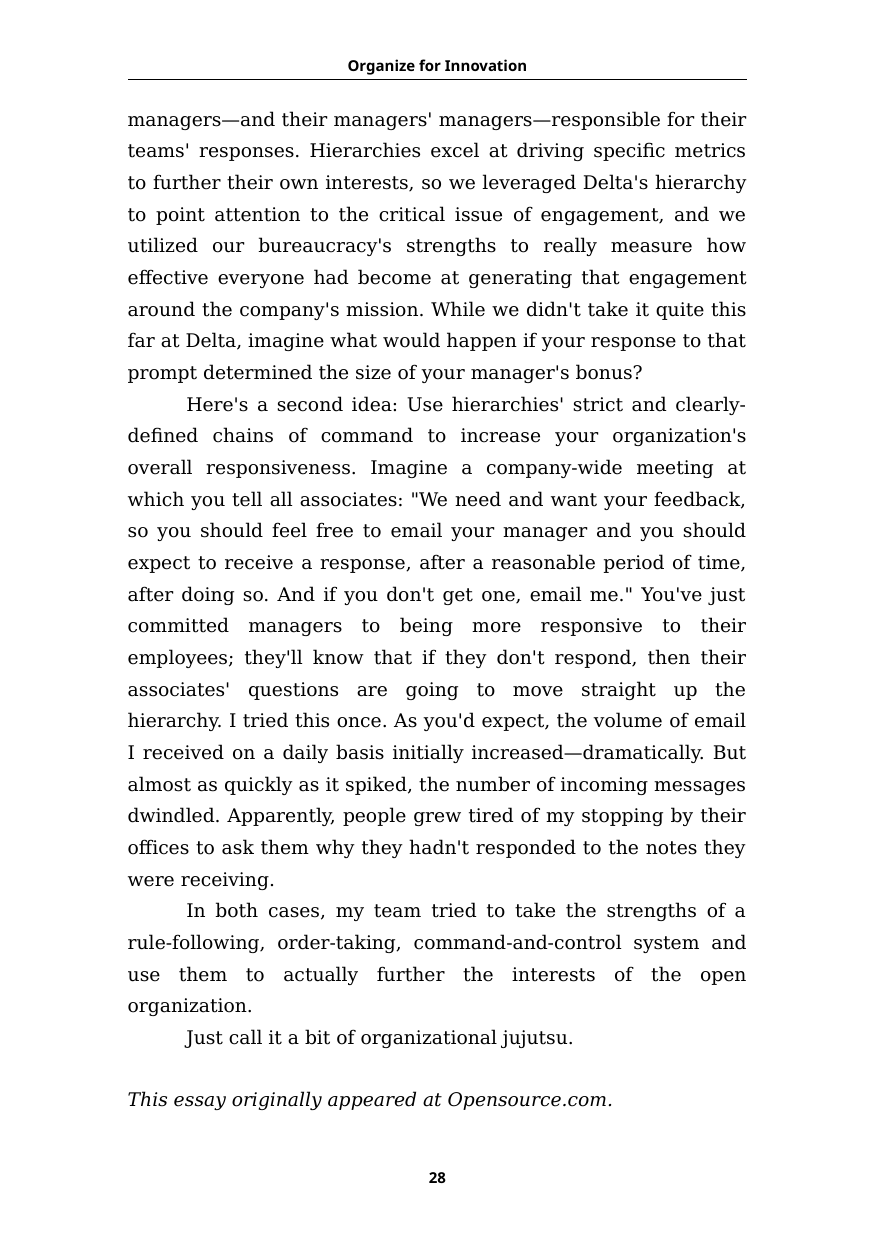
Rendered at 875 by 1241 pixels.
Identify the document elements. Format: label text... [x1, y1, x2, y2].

text In both cases, my team tried to take the strengths of a rule-following, order-taking, command-and-control system and use them to actually further the interests of the open organization. [127, 900, 747, 1017]
text This essay originally appeared at Opensource.com. [127, 1089, 747, 1111]
text Here's a second idea: Use hierarchies' strict and clearly-defined chains of command to increase your organization's overall responsiveness. Imagine a company-wide meeting at which you tell all associates: "We need and want your feedback, so you should feel free to email your manager and you should expect to receive a response, after a reasonable period of time, after doing so. And if you don't get one, email me." You've just committed managers to being more responsive to their employees; they'll know that if they don't respond, then their associates' questions are going to move straight up the hierarchy. I tried this once. As you'd expect, the volume of email I received on a daily basis initially increased—dramatically. But almost as quickly as it spiked, the number of incoming messages dwindled. Apparently, people grew tired of my stopping by their offices to ask them why they hadn't responded to the notes they were receiving. [127, 394, 747, 891]
text Just call it a bit of organizational jujutsu. [127, 1027, 747, 1049]
text managers—and their managers' managers—responsible for their teams' responses. Hierarchies excel at driving specific metrics to further their own interests, so we leveraged Delta's hierarchy to point attention to the critical issue of engagement, and we utilized our bureaucracy's strengths to really measure how effective everyone had become at generating that engagement around the company's mission. While we didn't take it quite this far at Delta, imagine what would happen if your response to that prompt determined the size of your manager's bonus? [127, 109, 747, 384]
